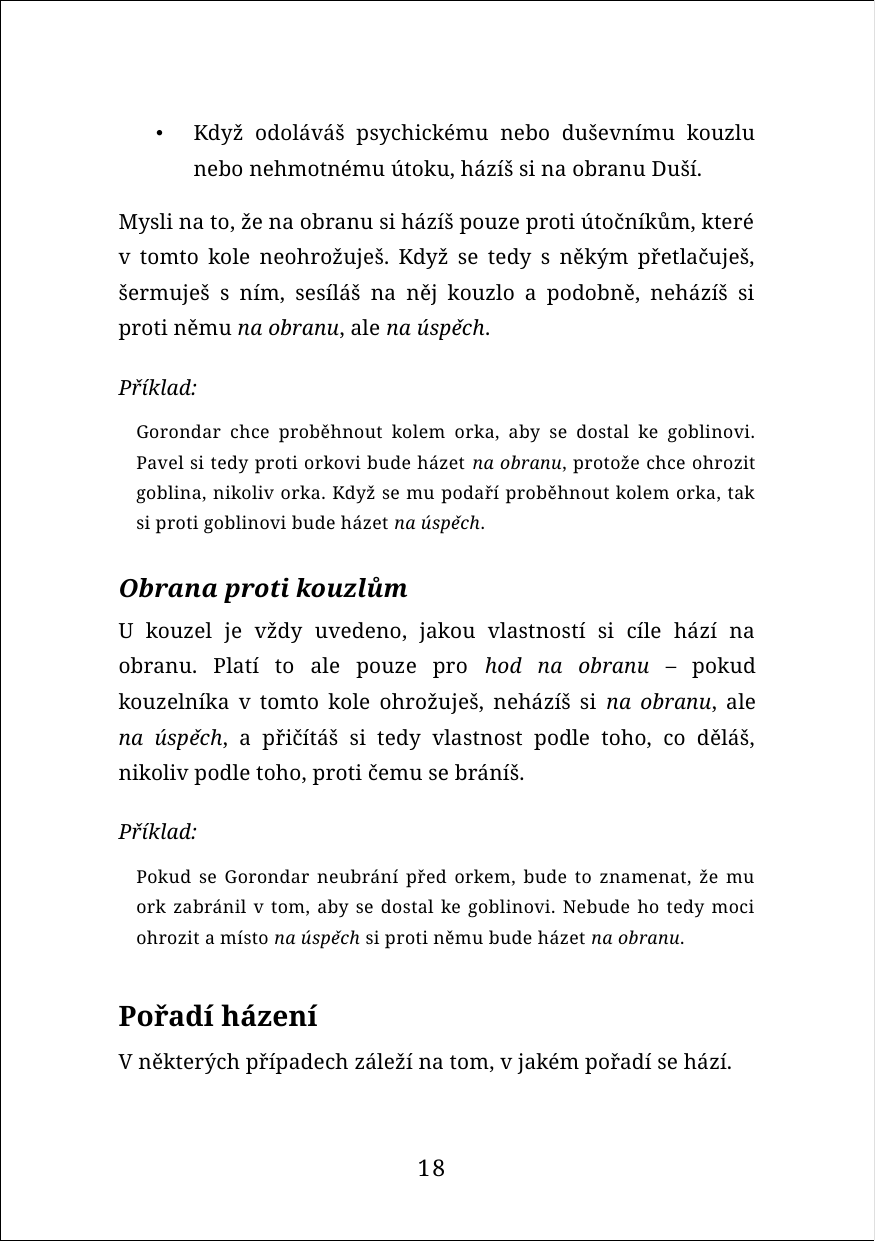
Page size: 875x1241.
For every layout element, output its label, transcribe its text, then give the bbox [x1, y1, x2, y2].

text U kouzel je vždy uvedeno, jakou vlastností si cíle hází na obranu. Platí to ale pouze pro hod na obranu – pokud kouzelníka v tomto kole ohrožuješ, neházíš si na obranu, ale na úspěch, a přičítáš si tedy vlastnost podle toho, co děláš, nikoliv podle toho, proti čemu se bráníš. [118, 616, 756, 787]
subtitle Pořadí házení [118, 997, 756, 1035]
text Gorondar chce proběhnout kolem orka, aby se dostal ke goblinovi. Pavel si tedy proti orkovi bude házet na obranu, protože chce ohrozit goblina, nikoliv orka. Když se mu podaří proběhnout kolem orka, tak si proti goblinovi bude házet na úspěch. [136, 420, 756, 535]
list Když odoláváš psychickému nebo duševnímu kouzlu nebo nehmotnému útoku, házíš si na obranu Duší. [156, 118, 756, 182]
text Příklad: [118, 373, 756, 401]
text Příklad: [118, 817, 756, 846]
text Pokud se Gorondar neubrání před orkem, bude to znamenat, že mu ork zabránil v tom, aby se dostal ke goblinovi. Nebude ho tedy moci ohrozit a místo na úspěch si proti němu bude házet na obranu. [136, 865, 756, 949]
text V některých případech záleží na tom, v jakém pořadí se hází. [118, 1047, 756, 1075]
subtitle Obrana proti kouzlům [118, 570, 756, 604]
text Mysli na to, že na obranu si házíš pouze proti útočníkům, které v tomto kole neohrožuješ. Když se tedy s někým přetlačuješ, šermuješ s ním, sesíláš na něj kouzlo a podobně, neházíš si proti němu na obranu, ale na úspěch. [118, 207, 756, 342]
